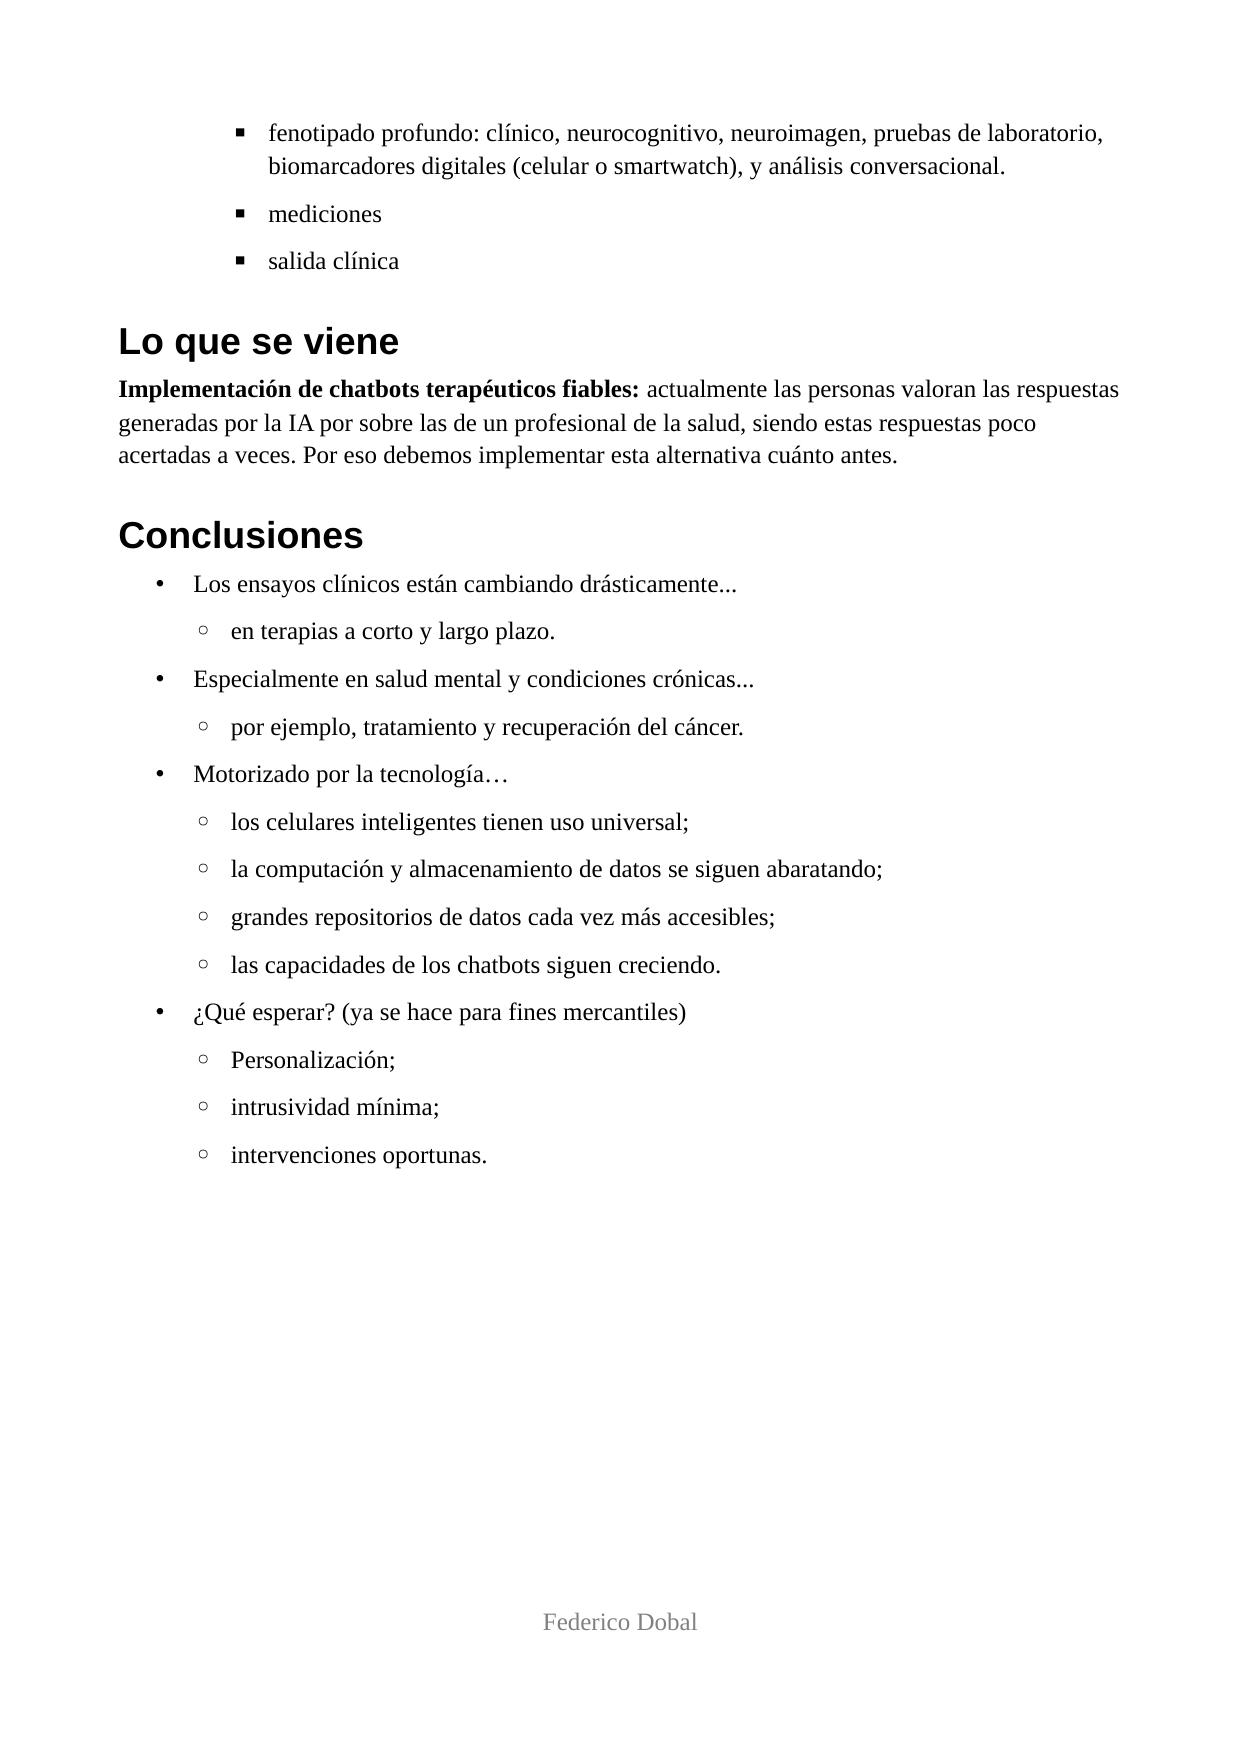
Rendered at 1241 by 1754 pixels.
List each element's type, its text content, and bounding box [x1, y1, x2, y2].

text Implementación de chatbots terapéuticos fiables: actualmente las personas valoran las respuestas generadas por la IA por sobre las de un profesional de la salud, siendo estas respuestas poco acertadas a veces. Por eso debemos implementar esta alternativa cuánto antes. [118, 374, 1122, 469]
list intervenciones oportunas. [193, 1140, 1122, 1169]
list grandes repositorios de datos cada vez más accesibles; [193, 902, 1122, 931]
list Especialmente en salud mental y condiciones crónicas... [156, 664, 1122, 693]
subtitle Lo que se viene [118, 319, 1122, 362]
list por ejemplo, tratamiento y recuperación del cáncer. [193, 712, 1122, 740]
list Motorizado por la tecnología… [156, 759, 1122, 788]
list Los ensayos clínicos están cambiando drásticamente... [156, 569, 1122, 598]
subtitle Conclusiones [118, 513, 1122, 556]
list Personalización; [193, 1045, 1122, 1074]
list los celulares inteligentes tienen uso universal; [193, 807, 1122, 836]
list mediciones [231, 199, 1122, 227]
list la computación y almacenamiento de datos se siguen abaratando; [193, 854, 1122, 883]
list salida clínica [231, 246, 1122, 275]
list fenotipado profundo: clínico, neurocognitivo, neuroimagen, pruebas de laboratorio, biomarcadores digitales (celular o smartwatch), y análisis conversacional. [231, 118, 1122, 180]
list las capacidades de los chatbots siguen creciendo. [193, 950, 1122, 978]
list en terapias a corto y largo plazo. [193, 616, 1122, 645]
list intrusividad mínima; [193, 1092, 1122, 1121]
list ¿Qué esperar? (ya se hace para fines mercantiles) [156, 997, 1122, 1026]
